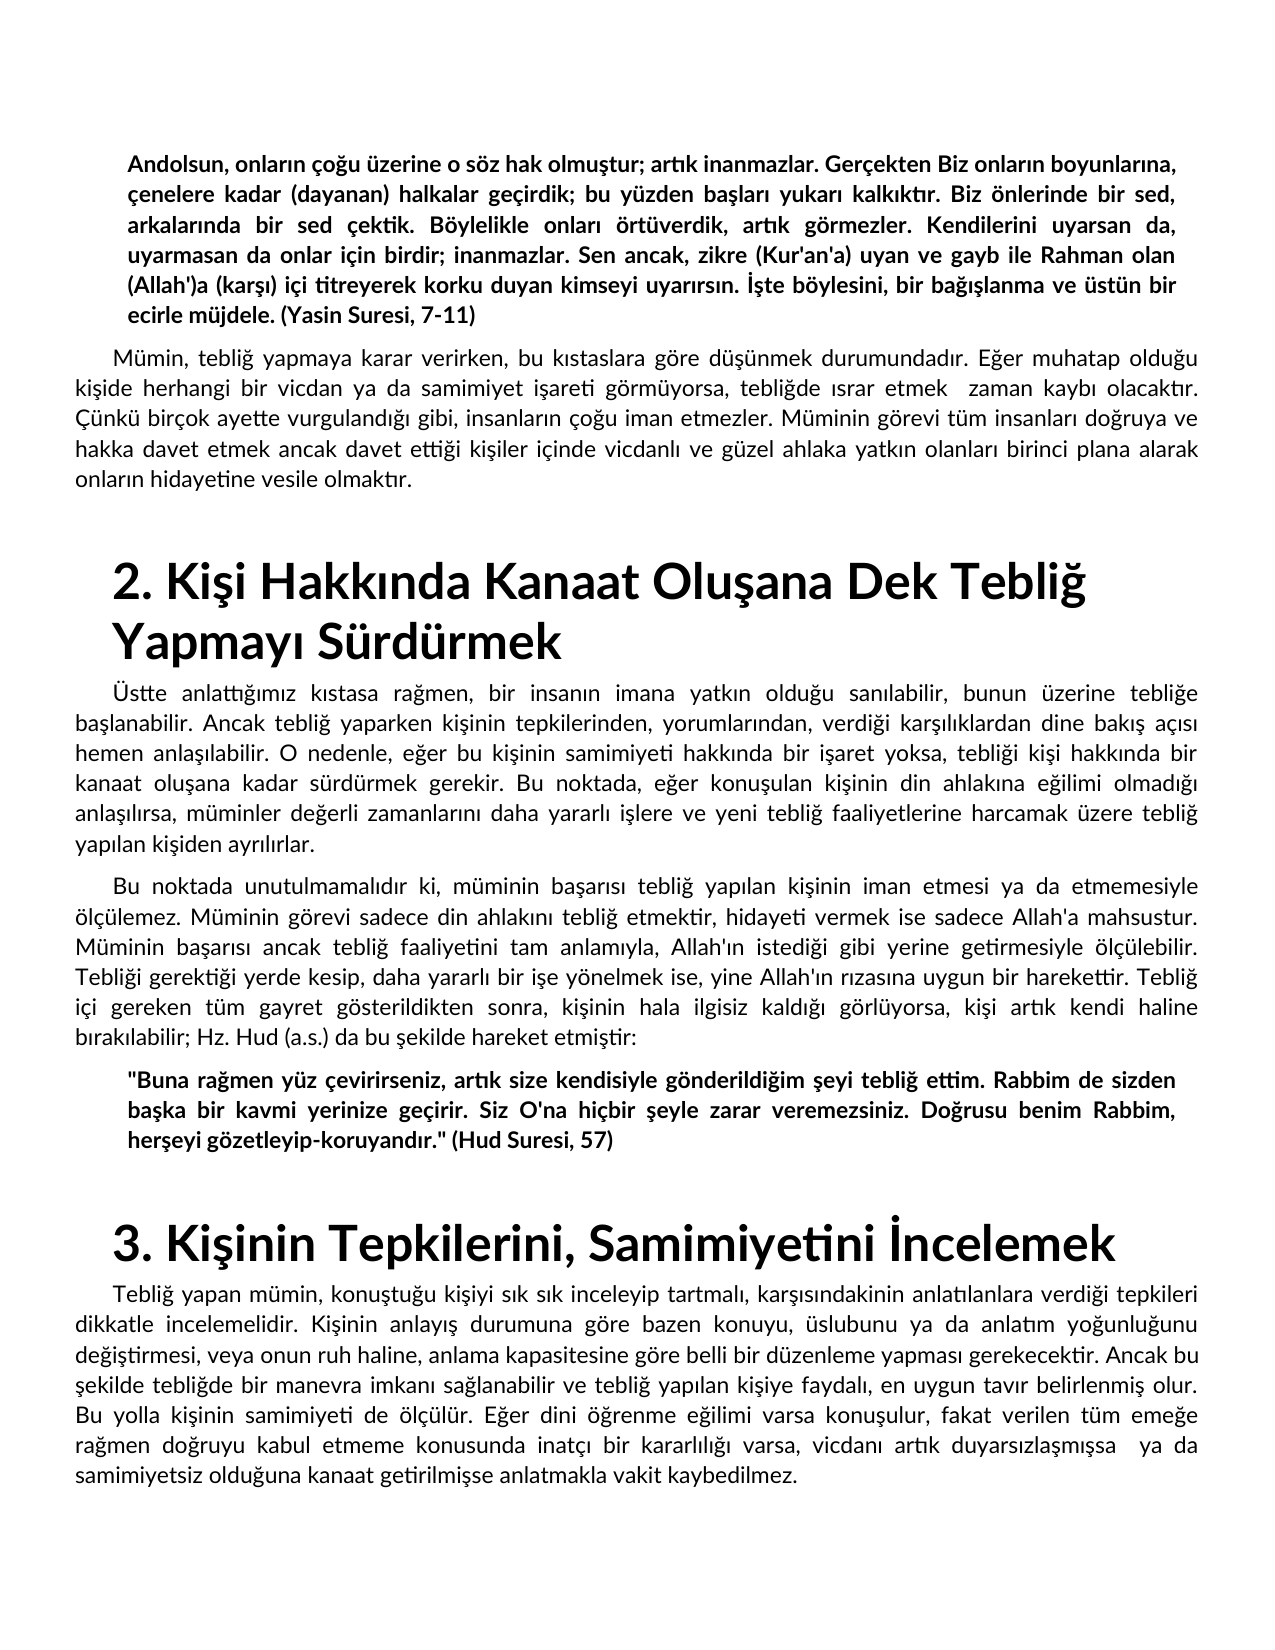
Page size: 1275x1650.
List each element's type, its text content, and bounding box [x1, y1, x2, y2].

subtitle 2. Kişi Hakkında Kanaat Oluşana Dek Tebliğ Yapmayı Sürdürmek [112, 550, 1200, 670]
text Mümin, tebliğ yapmaya karar verirken, bu kıstaslara göre düşünmek durumundadır. Eğer muhatap olduğu kişide herhangi bir vicdan ya da samimiyet işareti görmüyorsa, tebliğde ısrar etmek zaman kaybı olacaktır. Çünkü birçok ayette vurgulandığı gibi, insanların çoğu iman etmezler. Müminin görevi tüm insanları doğruya ve hakka davet etmek ancak davet ettiği kişiler içinde vicdanlı ve güzel ahlaka yatkın olanları birinci plana alarak onların hidayetine vesile olmaktır. [75, 344, 1200, 492]
subtitle 3. Kişinin Tepkilerini, Samimiyetini İncelemek [112, 1212, 1200, 1272]
text Tebliğ yapan mümin, konuştuğu kişiyi sık sık inceleyip tartmalı, karşısındakinin anlatılanlara verdiği tepkileri dikkatle incelemelidir. Kişinin anlayış durumuna göre bazen konuyu, üslubunu ya da anlatım yoğunluğunu değiştirmesi, veya onun ruh haline, anlama kapasitesine göre belli bir düzenleme yapması gerekecektir. Ancak bu şekilde tebliğde bir manevra imkanı sağlanabilir ve tebliğ yapılan kişiye faydalı, en uygun tavır belirlenmiş olur. Bu yolla kişinin samimiyeti de ölçülür. Eğer dini öğrenme eğilimi varsa konuşulur, fakat verilen tüm emeğe rağmen doğruyu kabul etmeme konusunda inatçı bir kararlılığı varsa, vicdanı artık duyarsızlaşmışsa ya da samimiyetsiz olduğuna kanaat getirilmişse anlatmakla vakit kaybedilmez. [75, 1280, 1200, 1489]
text Bu noktada unutulmamalıdır ki, müminin başarısı tebliğ yapılan kişinin iman etmesi ya da etmemesiyle ölçülemez. Müminin görevi sadece din ahlakını tebliğ etmektir, hidayeti vermek ise sadece Allah'a mahsustur. Müminin başarısı ancak tebliğ faaliyetini tam anlamıyla, Allah'ın istediği gibi yerine getirmesiyle ölçülebilir. Tebliği gerektiği yerde kesip, daha yararlı bir işe yönelmek ise, yine Allah'ın rızasına uygun bir harekettir. Tebliğ içi gereken tüm gayret gösterildikten sonra, kişinin hala ilgisiz kaldığı görlüyorsa, kişi artık kendi haline bırakılabilir; Hz. Hud (a.s.) da bu şekilde hareket etmiştir: [75, 872, 1200, 1051]
text Andolsun, onların çoğu üzerine o söz hak olmuştur; artık inanmazlar. Gerçekten Biz onların boyunlarına, çenelere kadar (dayanan) halkalar geçirdik; bu yüzden başları yukarı kalkıktır. Biz önlerinde bir sed, arkalarında bir sed çektik. Böylelikle onları örtüverdik, artık görmezler. Kendilerini uyarsan da, uyarmasan da onlar için birdir; inanmazlar. Sen ancak, zikre (Kur'an'a) uyan ve gayb ile Rahman olan (Allah')a (karşı) içi titreyerek korku duyan kimseyi uyarırsın. İşte böylesini, bir bağışlanma ve üstün bir ecirle müjdele. (Yasin Suresi, 7-11) [127, 150, 1177, 328]
text Üstte anlattığımız kıstasa rağmen, bir insanın imana yatkın olduğu sanılabilir, bunun üzerine tebliğe başlanabilir. Ancak tebliğ yaparken kişinin tepkilerinden, yorumlarından, verdiği karşılıklardan dine bakış açısı hemen anlaşılabilir. O nedenle, eğer bu kişinin samimiyeti hakkında bir işaret yoksa, tebliği kişi hakkında bir kanaat oluşana kadar sürdürmek gerekir. Bu noktada, eğer konuşulan kişinin din ahlakına eğilimi olmadığı anlaşılırsa, müminler değerli zamanlarını daha yararlı işlere ve yeni tebliğ faaliyetlerine harcamak üzere tebliğ yapılan kişiden ayrılırlar. [75, 678, 1200, 857]
text "Buna rağmen yüz çevirirseniz, artık size kendisiyle gönderildiğim şeyi tebliğ ettim. Rabbim de sizden başka bir kavmi yerinize geçirir. Siz O'na hiçbir şeyle zarar veremezsiniz. Doğrusu benim Rabbim, herşeyi gözetleyip-koruyandır." (Hud Suresi, 57) [127, 1066, 1177, 1154]
